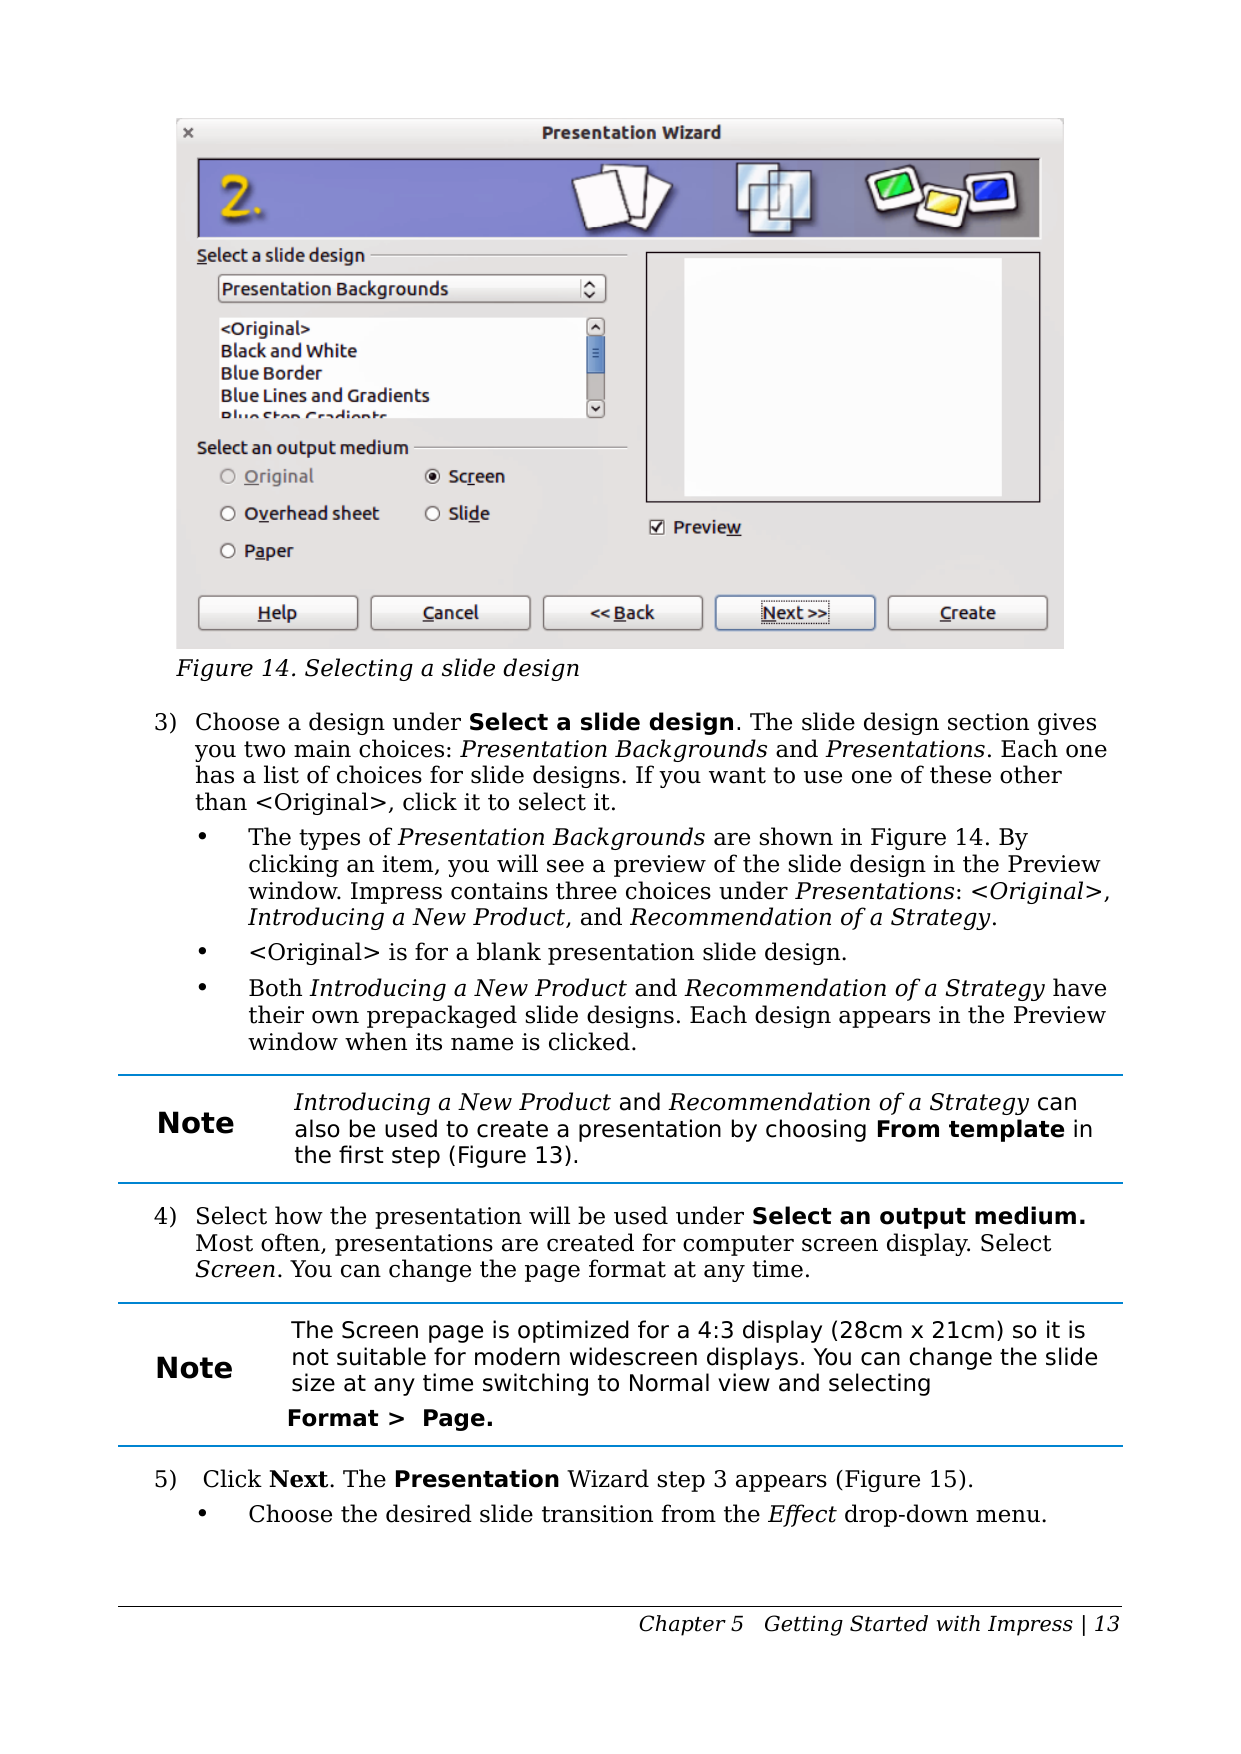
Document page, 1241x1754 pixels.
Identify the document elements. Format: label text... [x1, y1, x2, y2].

list Select how the presentation will be used under Select an output medium. Most often, presentations are created for computer screen display. Select Screen. You can change the page format at any time. [177, 1203, 1122, 1283]
table_header Note [118, 1076, 273, 1182]
picture [176, 118, 1064, 649]
table_header The Screen page is optimized for a 4:3 display (28cm x 21cm) so it is not suitable for modern widescreen displays. You can change the slide size at any time switching to Normal view and selecting Format > Page. [270, 1304, 1123, 1445]
text Figure 14. Selecting a slide design [176, 655, 1064, 682]
list <Original> is for a blank presentation slide design. [195, 937, 1122, 967]
list The types of Presentation Backgrounds are shown in Figure 14. By clicking an item, you will see a preview of the slide design in the Preview window. Impress contains three choices under Presentations: <Original>, Introducing a New Product, and Recommendation of a Strategy. [195, 822, 1122, 931]
table_header Introducing a New Product and Recommendation of a Strategy can also be used to create a presentation by choosing From template in the first step (Figure 13). [273, 1076, 1123, 1182]
list Choose a design under Select a slide design. The slide design section gives you two main choices: Presentation Backgrounds and Presentations. Each one has a list of choices for slide designs. If you want to use one of these other than <Original>, click it to select it. [177, 709, 1122, 816]
list Click Next. The Presentation Wizard step 3 appears (Figure 15). [177, 1466, 1122, 1493]
list Choose the desired slide transition from the Effect drop-down menu. [195, 1499, 1122, 1528]
table_header Note [118, 1304, 270, 1445]
list Both Introducing a New Product and Recommendation of a Strategy have their own prepackaged slide designs. Each design appears in the Preview window when its name is clicked. [195, 973, 1122, 1055]
